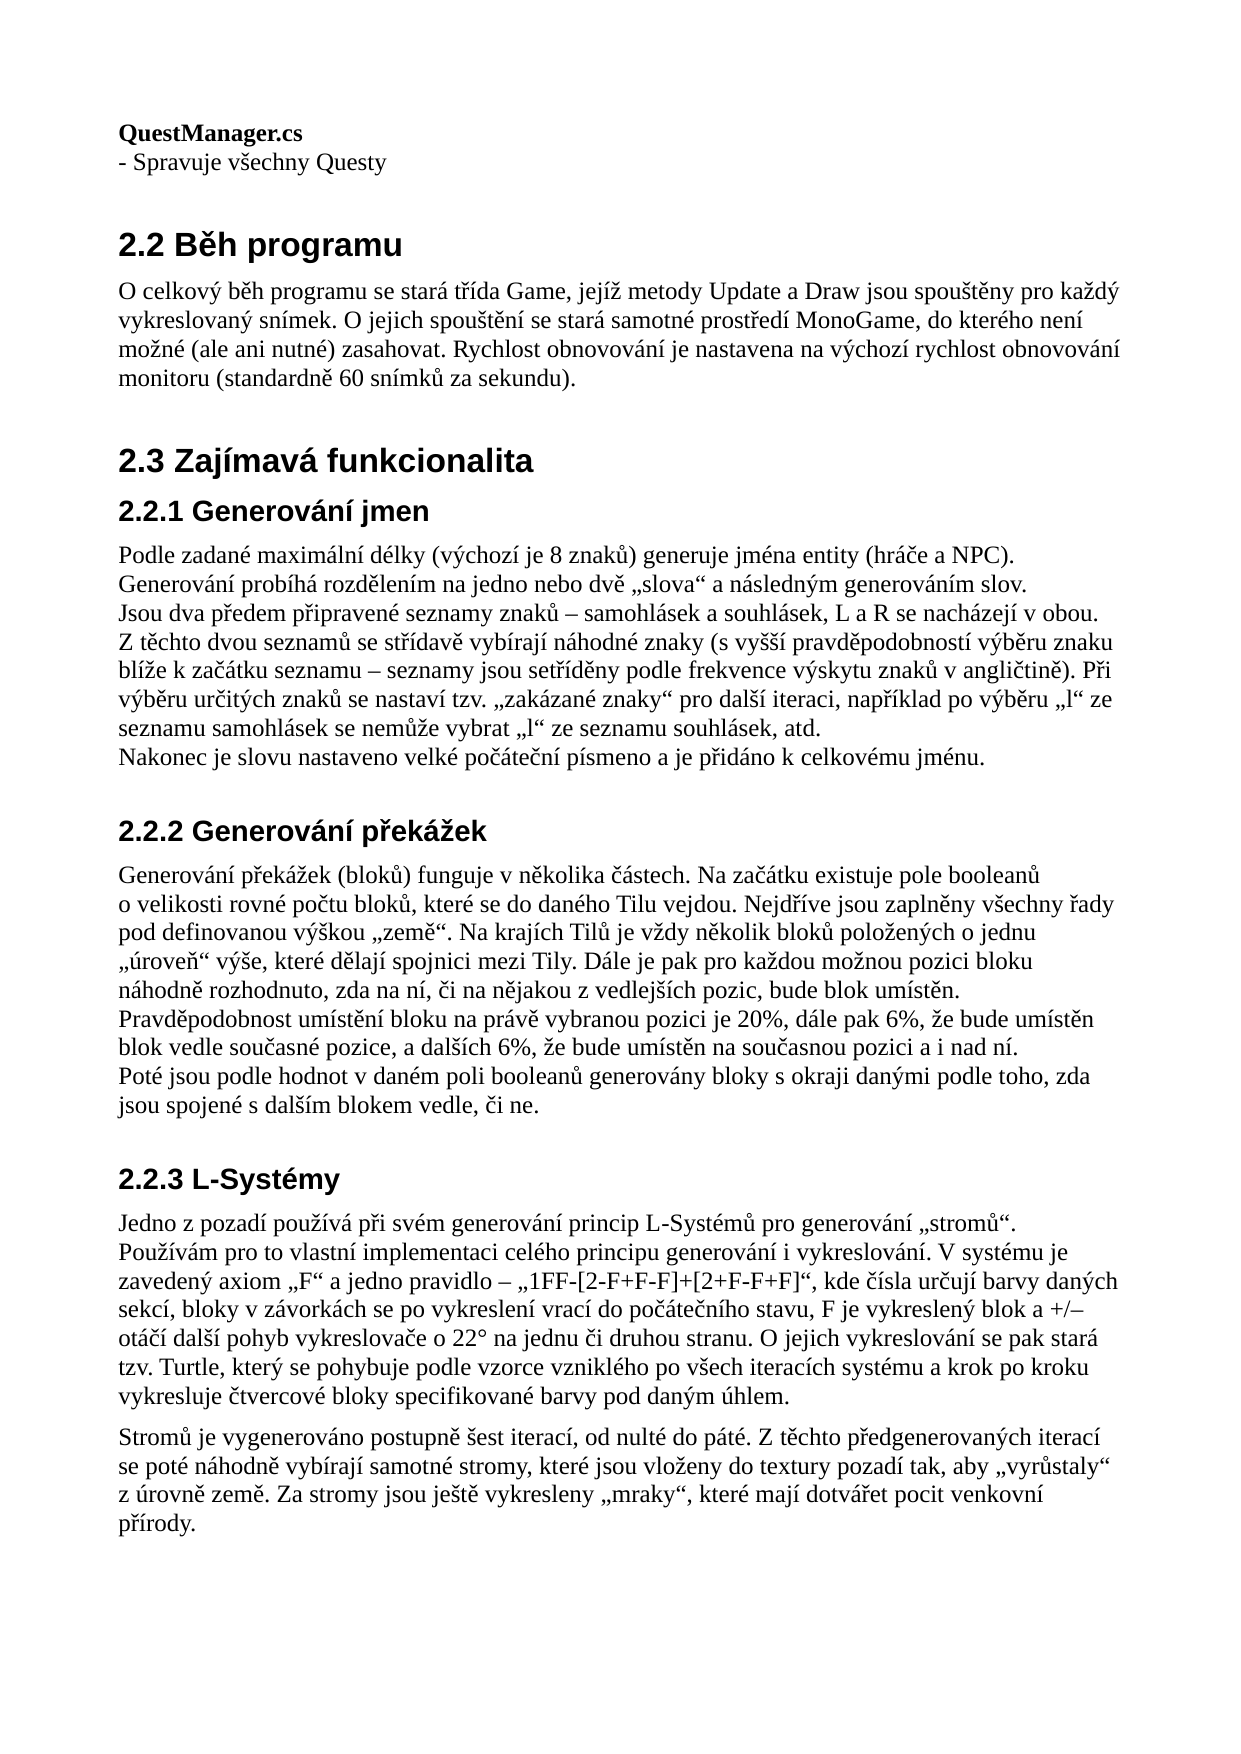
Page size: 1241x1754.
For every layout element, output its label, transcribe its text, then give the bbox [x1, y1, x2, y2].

text QuestManager.cs [118, 118, 1122, 147]
subtitle 2.3 Zajímavá funkcionalita [118, 441, 1122, 479]
text Poté jsou podle hodnot v daném poli booleanů generovány bloky s okraji danými podle toho, zda jsou spojené s dalším blokem vedle, či ne. [118, 1061, 1122, 1119]
text O celkový běh programu se stará třída Game, jejíž metody Update a Draw jsou spouštěny pro každý vykreslovaný snímek. O jejich spouštění se stará samotné prostředí MonoGame, do kterého není možné (ale ani nutné) zasahovat. Rychlost obnovování je nastavena na výchozí rychlost obnovování monitoru (standardně 60 snímků za sekundu). [118, 276, 1122, 420]
subtitle 2.2.3 L­‑Systémy [118, 1162, 1122, 1196]
text Podle zadané maximální délky (výchozí je 8 znaků) generuje jména entity (hráče a NPC). Generování probíhá rozdělením na jedno nebo dvě „slova“ a následným generováním slov. [118, 540, 1122, 598]
text Generování překážek (bloků) funguje v několika částech. Na začátku existuje pole booleanů o velikosti rovné počtu bloků, které se do daného Tilu vejdou. Nejdříve jsou zaplněny všechny řady pod definovanou výškou „země“. Na krajích Tilů je vždy několik bloků položených o jednu „úroveň“ výše, které dělají spojnici mezi Tily. Dále je pak pro každou možnou pozici bloku náhodně rozhodnuto, zda na ní, či na nějakou z vedlejších pozic, bude blok umístěn. Pravděpodobnost umístění bloku na právě vybranou pozici je 20%, dále pak 6%, že bude umístěn blok vedle současné pozice, a dalších 6%, že bude umístěn na současnou pozici a i nad ní. [118, 860, 1122, 1061]
subtitle 2.2.1 Generování jmen [118, 494, 1122, 528]
text - Spravuje všechny Questy [118, 147, 1122, 176]
text Z těchto dvou seznamů se střídavě vybírají náhodné znaky (s vyšší pravděpodobností výběru znaku blíže k začátku seznamu – seznamy jsou setříděny podle frekvence výskytu znaků v angličtině). Při výběru určitých znaků se nastaví tzv. „zakázané znaky“ pro další iteraci, například po výběru „l“ ze seznamu samohlásek se nemůže vybrat „l“ ze seznamu souhlásek, atd. [118, 627, 1122, 742]
subtitle 2.2 Běh programu [118, 225, 1122, 264]
text Jedno z pozadí používá při svém generování princip L­‑Systémů pro generování „stromů“. Používám pro to vlastní implementaci celého principu generování i vykreslování. V systému je zavedený axiom „F“ a jedno pravidlo – „1FF­‑[2-F+F­‑F]+[2+F­‑F+F]“, kde čísla určují barvy daných sekcí, bloky v závorkách se po vykreslení vrací do počátečního stavu, F je vykreslený blok a +/– otáčí další pohyb vykreslovače o 22° na jednu či druhou stranu. O jejich vykreslování se pak stará tzv. Turtle, který se pohybuje podle vzorce vzniklého po všech iteracích systému a krok po kroku vykresluje čtvercové bloky specifikované barvy pod daným úhlem. [118, 1208, 1122, 1409]
text Stromů je vygenerováno postupně šest iterací, od nulté do páté. Z těchto předgenerovaných iterací se poté náhodně vybírají samotné stromy, které jsou vloženy do textury pozadí tak, aby „vyrůstaly“ z úrovně země. Za stromy jsou ještě vykresleny „mraky“, které mají dotvářet pocit venkovní přírody. [118, 1422, 1122, 1537]
text Jsou dva předem připravené seznamy znaků – samohlásek a souhlásek, L a R se nacházejí v obou. [118, 598, 1122, 627]
subtitle 2.2.2 Generování překážek [118, 814, 1122, 847]
text Nakonec je slovu nastaveno velké počáteční písmeno a je přidáno k celkovému jménu. [118, 742, 1122, 770]
